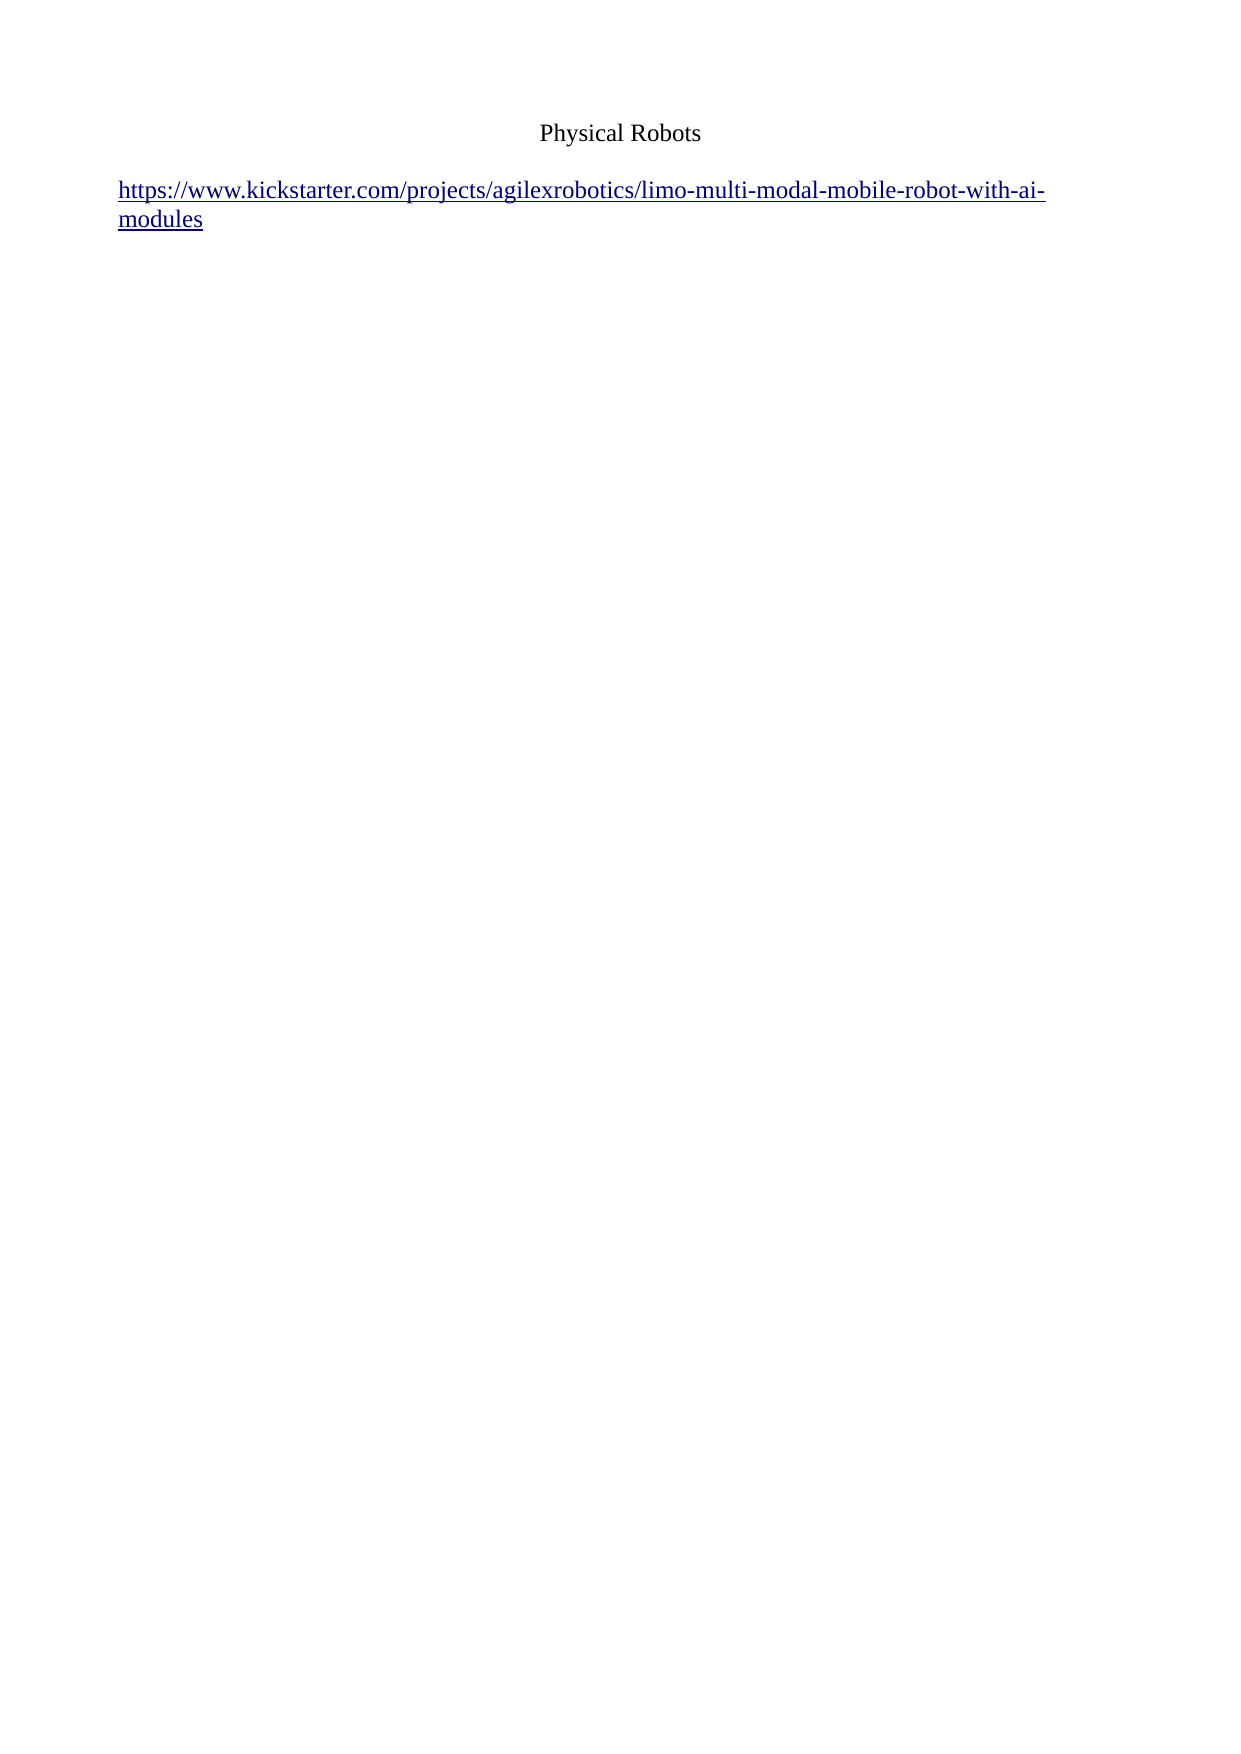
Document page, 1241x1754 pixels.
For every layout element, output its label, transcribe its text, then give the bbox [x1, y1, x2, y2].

text Physical Robots [118, 118, 1122, 147]
text https://www.kickstarter.com/projects/agilexrobotics/limo-multi-modal-mobile-robot-with-ai-modules [118, 176, 1122, 233]
